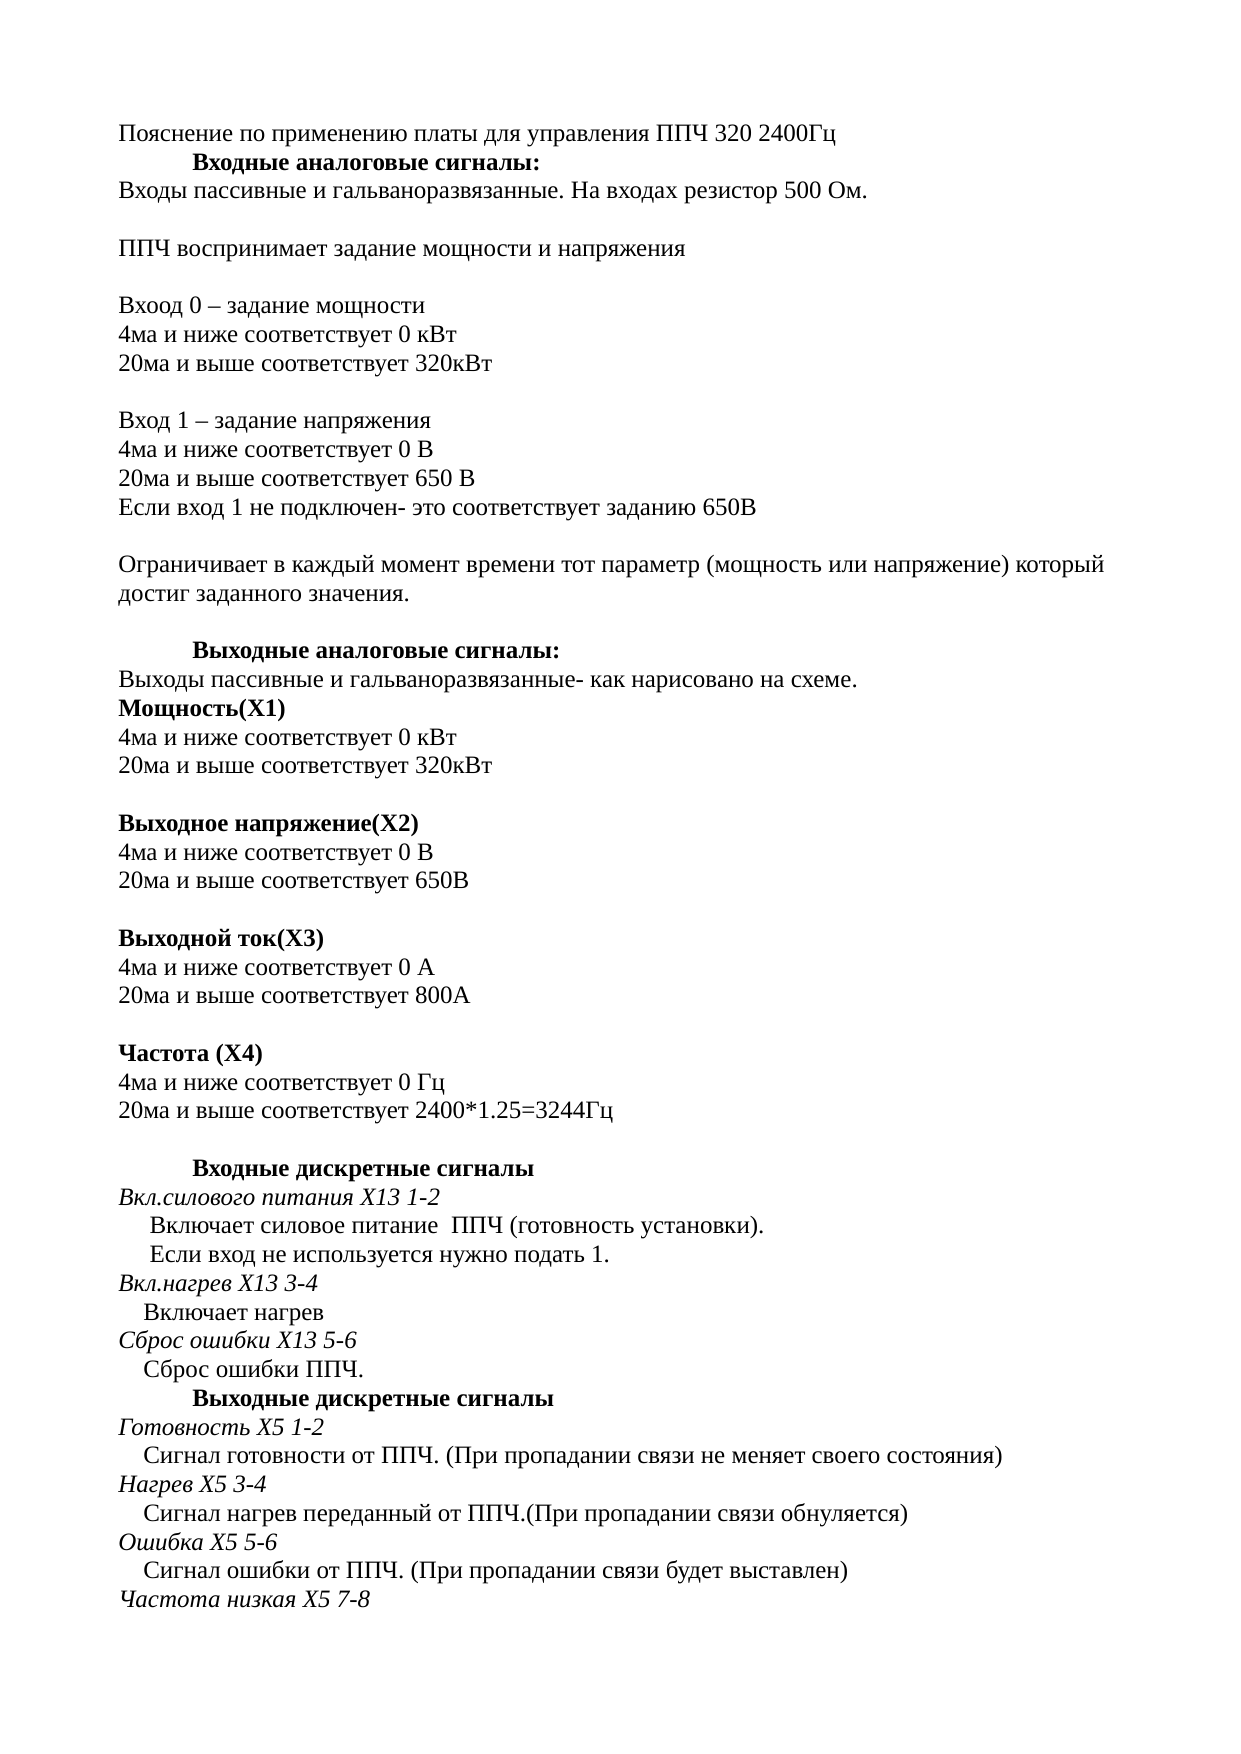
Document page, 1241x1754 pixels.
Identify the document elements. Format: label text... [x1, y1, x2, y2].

text Частота (Х4) [118, 1038, 1122, 1067]
text Вхоод 0 – задание мощности [118, 291, 1122, 319]
text Готовность Х5 1-2 [118, 1412, 1122, 1441]
text ППЧ воспринимает задание мощности и напряжения [118, 233, 1122, 262]
text Частота низкая Х5 7-8 [118, 1584, 1122, 1613]
text Пояснение по применению платы для управления ППЧ 320 2400Гц [118, 118, 1122, 147]
text Сброс ошибки Х13 5-6 [118, 1326, 1122, 1354]
text Входы пассивные и гальваноразвязанные. На входах резистор 500 Ом. [118, 176, 1122, 204]
text 4ма и ниже соответствует 0 В [118, 837, 1122, 866]
text Вкл.нагрев Х13 3-4 [118, 1268, 1122, 1297]
text Сброс ошибки ППЧ. [118, 1354, 1122, 1383]
text Выходное напряжение(Х2) [118, 808, 1122, 837]
text Входные дискретные сигналы [118, 1153, 1122, 1182]
text Мощность(X1) [118, 693, 1122, 722]
text 4ма и ниже соответствует 0 В [118, 434, 1122, 463]
text Вкл.силового питания Х13 1-2 [118, 1182, 1122, 1211]
text 20ма и выше соответствует 800А [118, 981, 1122, 1009]
text 20ма и выше соответствует 320кВт [118, 348, 1122, 377]
text Выходной ток(Х3) [118, 923, 1122, 952]
text Выходы пассивные и гальваноразвязанные- как нарисовано на схеме. [118, 664, 1122, 693]
text Вход 1 – задание напряжения [118, 406, 1122, 434]
text Сигнал нагрев переданный от ППЧ.(При пропадании связи обнуляется) [118, 1498, 1122, 1527]
text 20ма и выше соответствует 650 В [118, 463, 1122, 492]
text 20ма и выше соответствует 2400*1.25=3244Гц [118, 1096, 1122, 1124]
text Входные аналоговые сигналы: [118, 147, 1122, 176]
text Включает силовое питание ППЧ (готовность установки). [118, 1211, 1122, 1239]
text 4ма и ниже соответствует 0 Гц [118, 1067, 1122, 1096]
text 20ма и выше соответствует 650В [118, 866, 1122, 894]
text Включает нагрев [118, 1297, 1122, 1326]
text Ограничивает в каждый момент времени тот параметр (мощность или напряжение) который достиг заданного значения. [118, 549, 1122, 607]
text 4ма и ниже соответствует 0 А [118, 952, 1122, 981]
text Выходные дискретные сигналы [118, 1383, 1122, 1412]
text 4ма и ниже соответствует 0 кВт [118, 722, 1122, 751]
text Ошибка Х5 5-6 [118, 1527, 1122, 1556]
text Нагрев X5 3-4 [118, 1469, 1122, 1498]
text 20ма и выше соответствует 320кВт [118, 751, 1122, 779]
text Если вход 1 не подключен- это соответствует заданию 650В [118, 492, 1122, 521]
text Сигнал готовности от ППЧ. (При пропадании связи не меняет своего состояния) [118, 1441, 1122, 1469]
text Если вход не используется нужно подать 1. [118, 1239, 1122, 1268]
text Выходные аналоговые сигналы: [118, 636, 1122, 664]
text 4ма и ниже соответствует 0 кВт [118, 319, 1122, 348]
text Сигнал ошибки от ППЧ. (При пропадании связи будет выставлен) [118, 1556, 1122, 1584]
